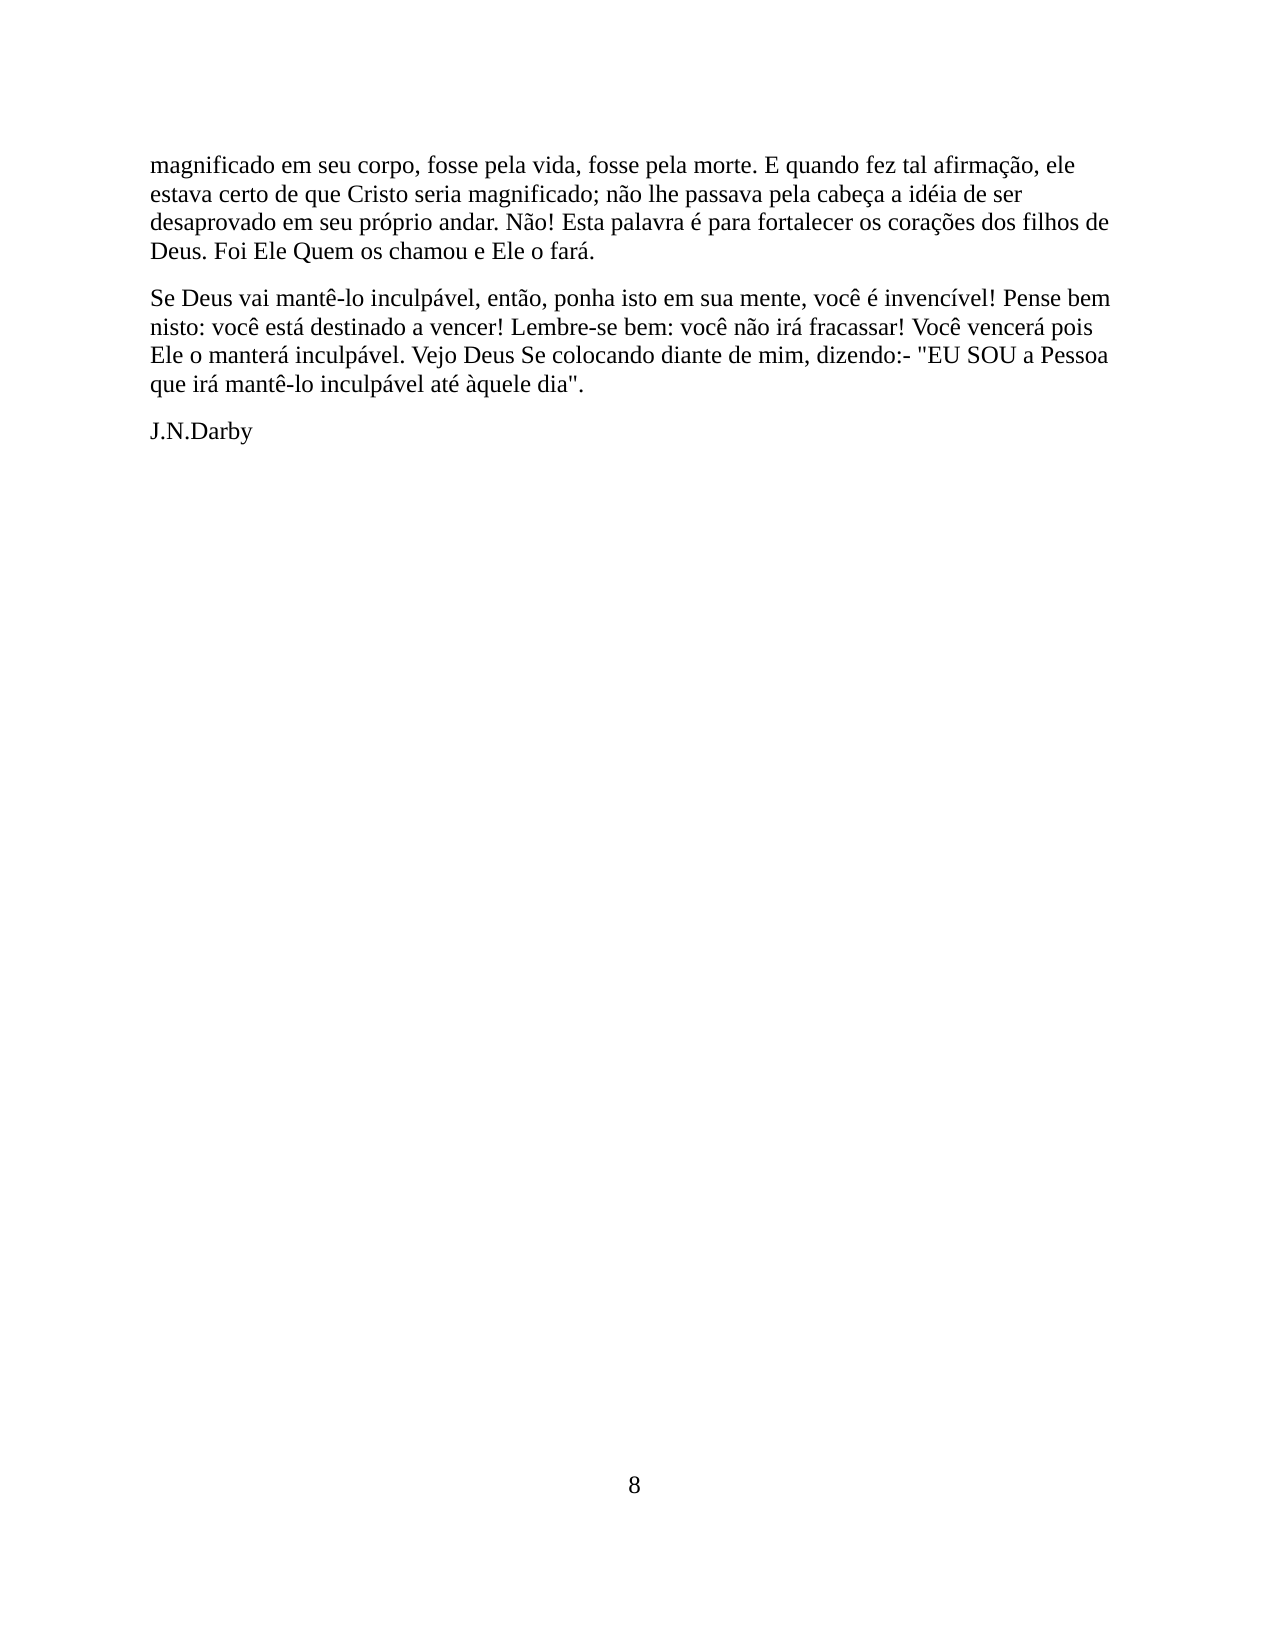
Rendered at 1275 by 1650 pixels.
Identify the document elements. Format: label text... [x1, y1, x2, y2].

text Se Deus vai mantê-lo inculpável, então, ponha isto em sua mente, você é invencível! Pense bem nisto: você está destinado a vencer! Lembre-se bem: você não irá fracassar! Você vencerá pois Ele o manterá inculpável. Vejo Deus Se colocando diante de mim, dizendo:- "EU SOU a Pessoa que irá mantê-lo inculpável até àquele dia". [150, 283, 1125, 398]
text J.N.Darby [150, 416, 1125, 444]
text magnificado em seu corpo, fosse pela vida, fosse pela morte. E quando fez tal afirmação, ele estava certo de que Cristo seria magnificado; não lhe passava pela cabeça a idéia de ser desaprovado em seu próprio andar. Não! Esta palavra é para fortalecer os corações dos filhos de Deus. Foi Ele Quem os chamou e Ele o fará. [150, 150, 1125, 265]
